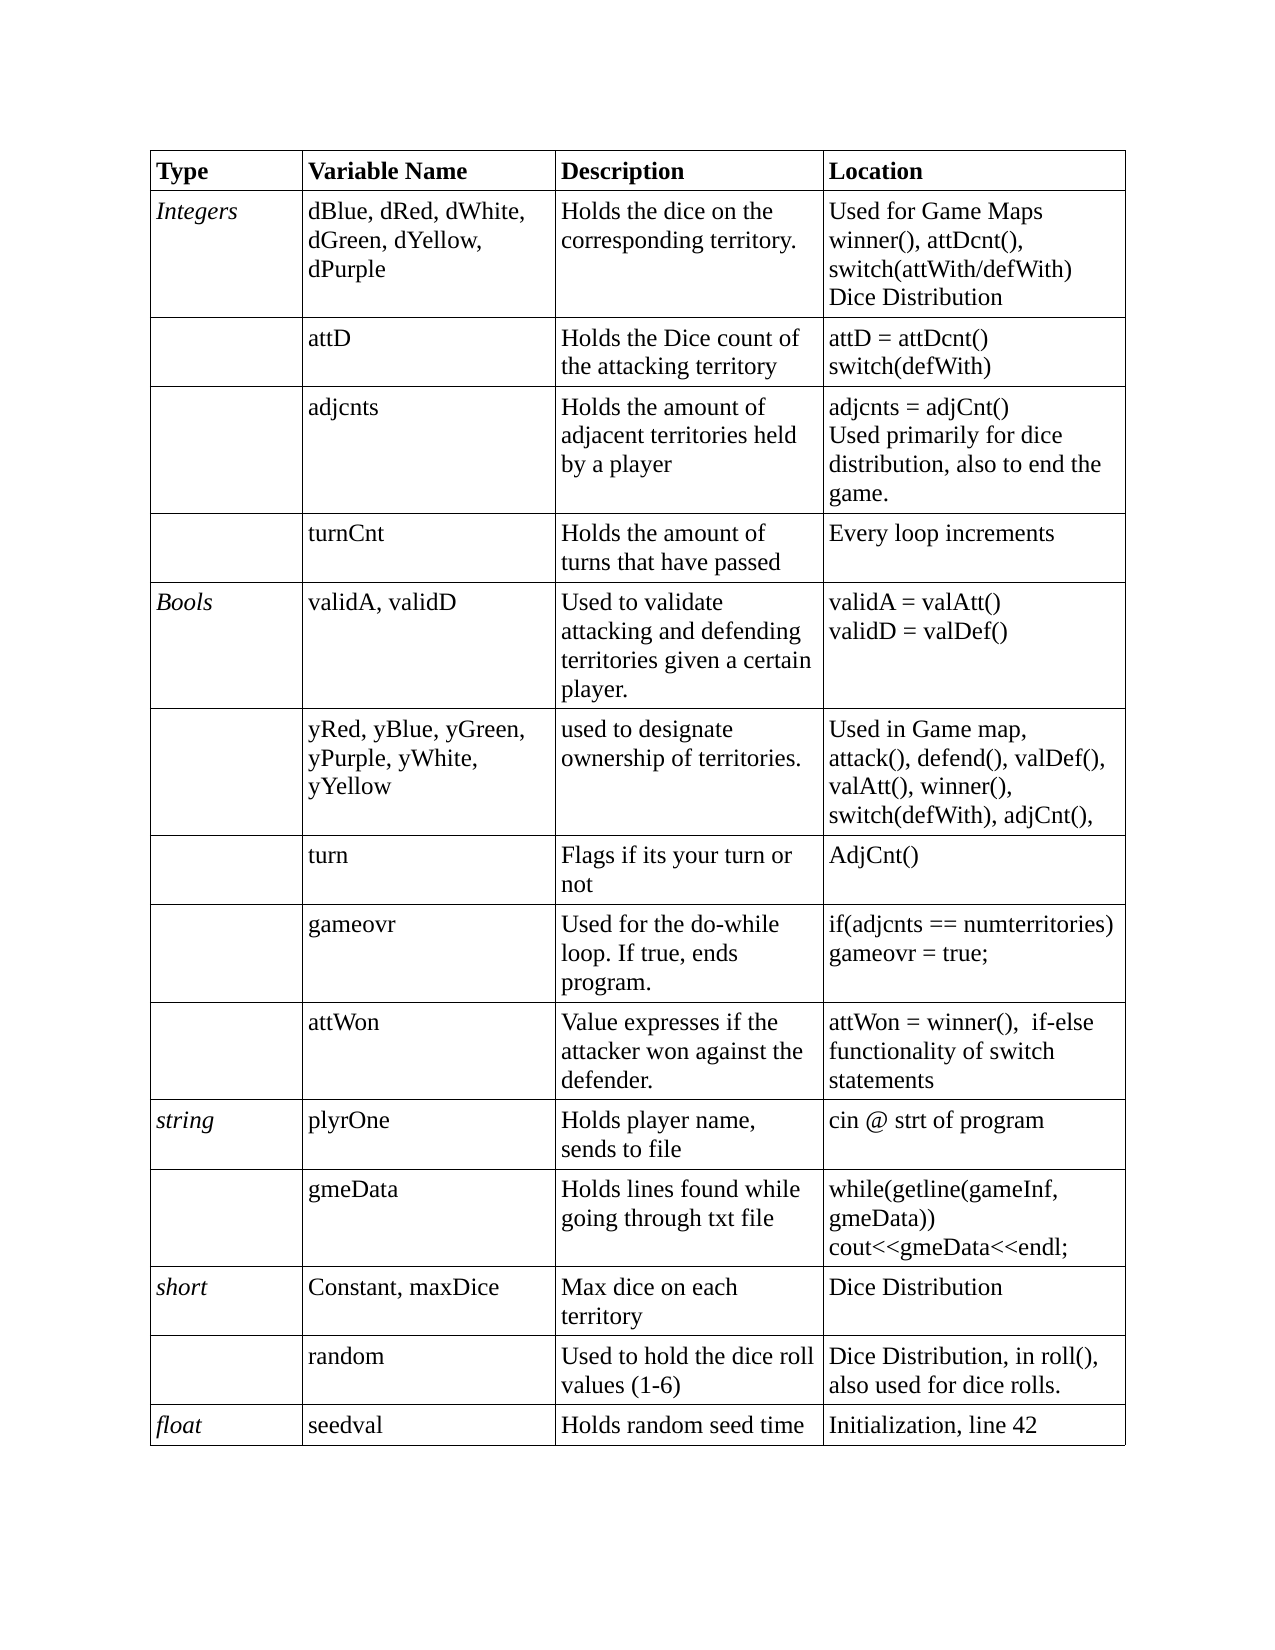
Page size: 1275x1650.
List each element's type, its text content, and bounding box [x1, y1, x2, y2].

table_cell [151, 318, 302, 386]
table_cell float [151, 1405, 302, 1445]
table_cell Constant, maxDice [303, 1267, 555, 1335]
table_cell Used for the do-while loop. If true, ends program. [556, 905, 823, 1002]
table_cell Holds random seed time [556, 1405, 823, 1445]
table_cell Holds player name, sends to file [556, 1100, 823, 1168]
table_cell Max dice on each territory [556, 1267, 823, 1335]
table_cell while(getline(gameInf, gmeData)) cout<<gmeData<<endl; [824, 1170, 1125, 1266]
table_cell Used in Game map, attack(), defend(), valDef(), valAtt(), winner(), switch(defWith), adjCnt(), [824, 709, 1125, 835]
table_cell gmeData [303, 1170, 555, 1266]
table_cell attWon [303, 1003, 555, 1099]
table_cell if(adjcnts == numterritories) gameovr = true; [824, 905, 1125, 1002]
table_header Description [556, 151, 823, 190]
table_cell [151, 514, 302, 582]
table_cell turn [303, 836, 555, 904]
table_cell cin @ strt of program [824, 1100, 1125, 1168]
table_cell AdjCnt() [824, 836, 1125, 904]
table_cell Initialization, line 42 [824, 1405, 1125, 1445]
table_cell random [303, 1336, 555, 1404]
table_header Type [151, 151, 302, 190]
table_cell string [151, 1100, 302, 1168]
table_cell seedval [303, 1405, 555, 1445]
table_cell Used for Game Maps winner(), attDcnt(), switch(attWith/defWith) Dice Distribution [824, 191, 1125, 317]
table_cell attD = attDcnt() switch(defWith) [824, 318, 1125, 386]
table_cell [151, 1336, 302, 1404]
table_cell Bools [151, 583, 302, 708]
table_header Variable Name [303, 151, 555, 190]
table_cell [151, 387, 302, 512]
table_cell Holds the dice on the corresponding territory. [556, 191, 823, 317]
table_cell adjcnts = adjCnt() Used primarily for dice distribution, also to end the game. [824, 387, 1125, 512]
table_cell Holds the amount of adjacent territories held by a player [556, 387, 823, 512]
table_cell Holds the Dice count of the attacking territory [556, 318, 823, 386]
table_cell gameovr [303, 905, 555, 1002]
table_cell turnCnt [303, 514, 555, 582]
table_cell Flags if its your turn or not [556, 836, 823, 904]
table_cell attWon = winner(), if-else functionality of switch statements [824, 1003, 1125, 1099]
table_cell Value expresses if the attacker won against the defender. [556, 1003, 823, 1099]
table_cell short [151, 1267, 302, 1335]
table_cell [151, 1003, 302, 1099]
table_cell Holds lines found while going through txt file [556, 1170, 823, 1266]
table_cell Holds the amount of turns that have passed [556, 514, 823, 582]
table_cell yRed, yBlue, yGreen, yPurple, yWhite, yYellow [303, 709, 555, 835]
table_cell validA, validD [303, 583, 555, 708]
table_header Location [824, 151, 1125, 190]
table_cell Dice Distribution [824, 1267, 1125, 1335]
table_cell attD [303, 318, 555, 386]
table_cell Used to hold the dice roll values (1-6) [556, 1336, 823, 1404]
table_cell Dice Distribution, in roll(), also used for dice rolls. [824, 1336, 1125, 1404]
table_cell Used to validate attacking and defending territories given a certain player. [556, 583, 823, 708]
table_cell [151, 1170, 302, 1266]
table_cell dBlue, dRed, dWhite, dGreen, dYellow, dPurple [303, 191, 555, 317]
table_cell Integers [151, 191, 302, 317]
table_cell plyrOne [303, 1100, 555, 1168]
table_cell used to designate ownership of territories. [556, 709, 823, 835]
table_cell Every loop increments [824, 514, 1125, 582]
table_cell [151, 905, 302, 1002]
table_cell [151, 709, 302, 835]
table_cell [151, 836, 302, 904]
table_cell validA = valAtt() validD = valDef() [824, 583, 1125, 708]
table_cell adjcnts [303, 387, 555, 512]
